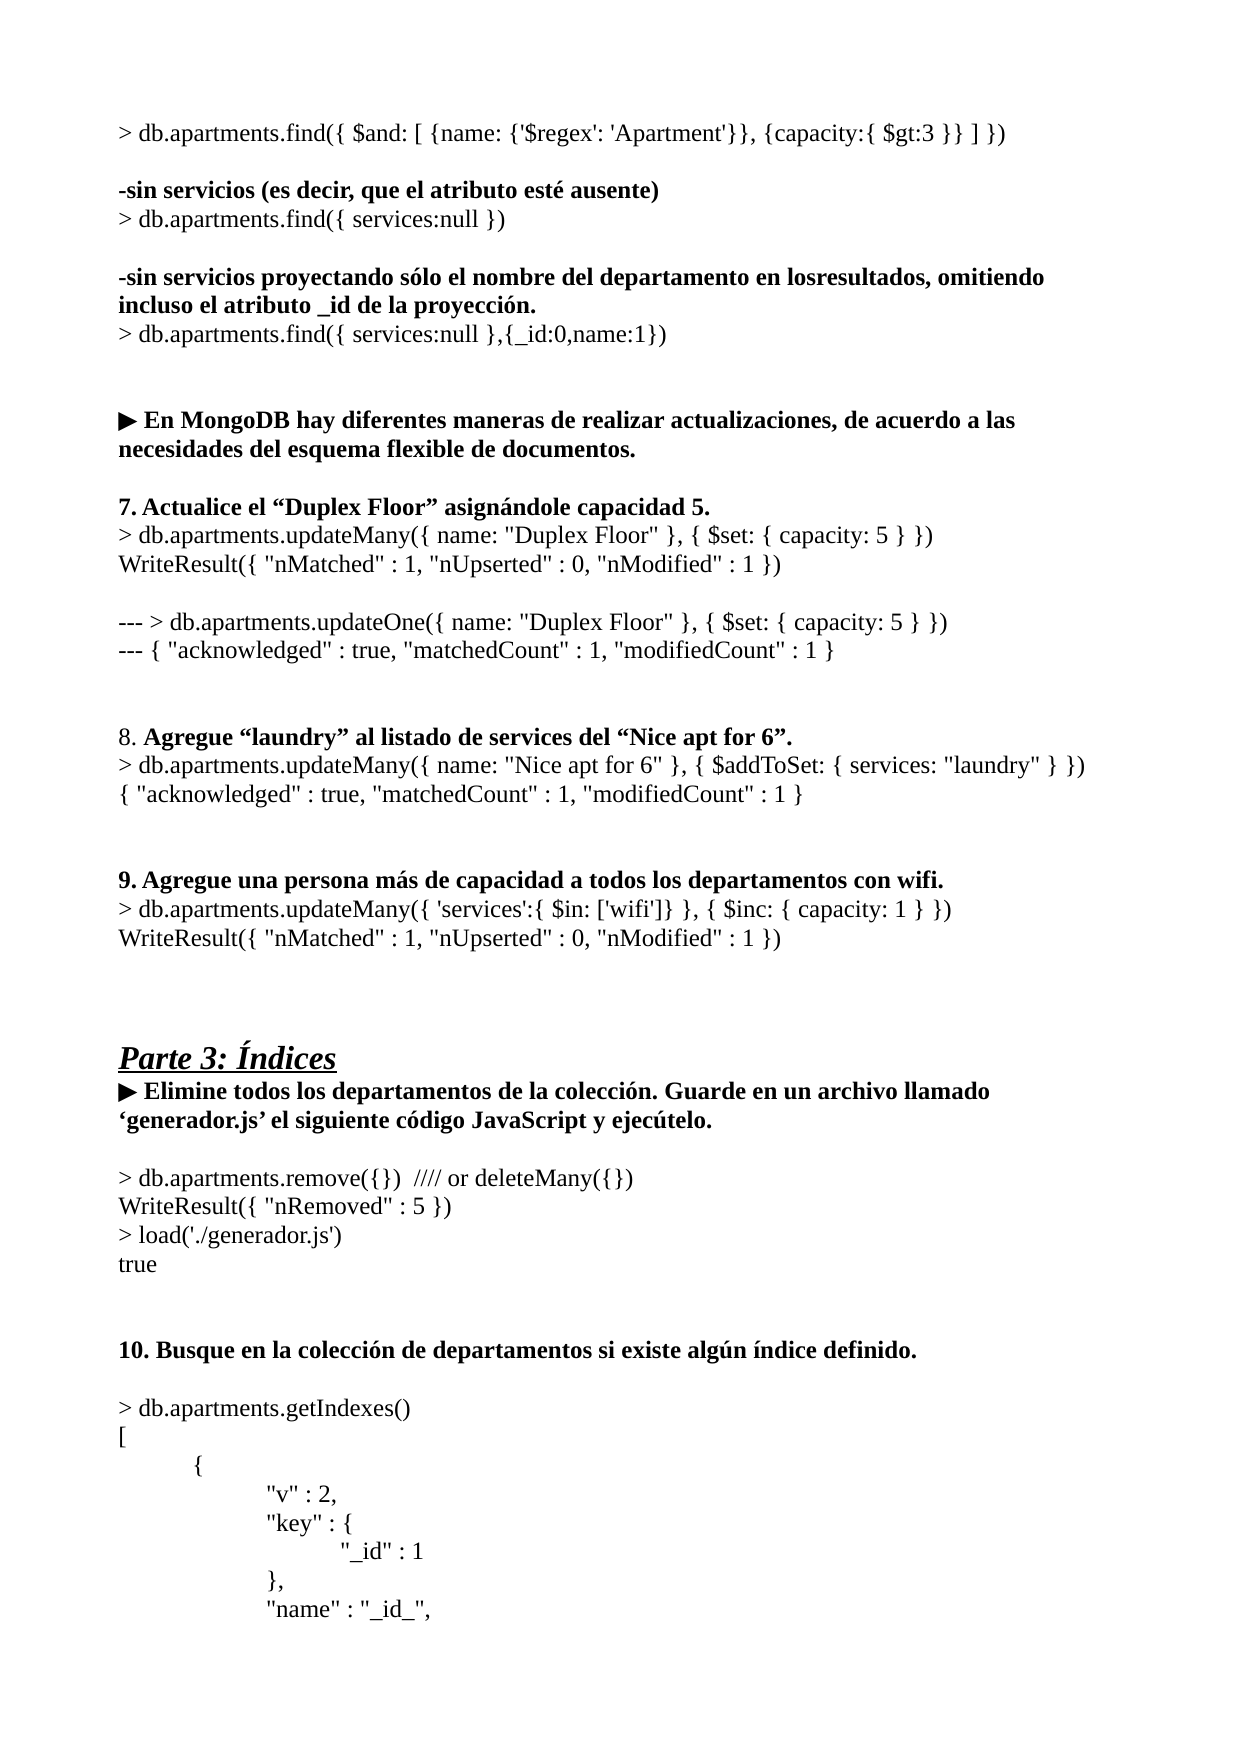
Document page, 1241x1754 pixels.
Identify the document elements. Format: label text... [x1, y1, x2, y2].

text 10. Busque en la colección de departamentos si existe algún índice definido. [118, 1335, 1122, 1364]
text > db.apartments.find({ $and: [ {name: {'$regex': 'Apartment'}}, {capacity:{ $gt:3 }} ] }) [118, 118, 1122, 147]
text { "acknowledged" : true, "matchedCount" : 1, "modifiedCount" : 1 } [118, 779, 1122, 808]
text [ [118, 1421, 1122, 1450]
text -sin servicios (es decir, que el atributo esté ausente) [118, 176, 1122, 204]
text 9. Agregue una persona más de capacidad a todos los departamentos con wifi. [118, 866, 1122, 894]
text --- > db.apartments.updateOne({ name: "Duplex Floor" }, { $set: { capacity: 5 } }) [118, 607, 1122, 636]
text WriteResult({ "nMatched" : 1, "nUpserted" : 0, "nModified" : 1 }) [118, 923, 1122, 952]
text > load('./generador.js') [118, 1220, 1122, 1249]
text > db.apartments.remove({}) //// or deleteMany({}) [118, 1163, 1122, 1191]
text { [118, 1450, 1122, 1479]
text WriteResult({ "nMatched" : 1, "nUpserted" : 0, "nModified" : 1 }) [118, 549, 1122, 578]
text -sin servicios proyectando sólo el nombre del departamento en losresultados, omitiendo incluso el atributo _id de la proyección. [118, 262, 1122, 319]
text true [118, 1249, 1122, 1278]
text > db.apartments.getIndexes() [118, 1393, 1122, 1421]
text WriteResult({ "nRemoved" : 5 }) [118, 1191, 1122, 1220]
text Parte 3: Índices [118, 1038, 1122, 1076]
text ▶︎ En MongoDB hay diferentes maneras de realizar actualizaciones, de acuerdo a las necesidades del esquema flexible de documentos. [118, 406, 1122, 463]
text }, [118, 1565, 1122, 1594]
text ▶︎ Elimine todos los departamentos de la colección. Guarde en un archivo llamado ‘generador.js’ el siguiente código JavaScript y ejecútelo. [118, 1076, 1122, 1134]
text > db.apartments.updateMany({ name: "Nice apt for 6" }, { $addToSet: { services: "laundry" } }) [118, 751, 1122, 779]
text > db.apartments.updateMany({ name: "Duplex Floor" }, { $set: { capacity: 5 } }) [118, 521, 1122, 549]
text --- { "acknowledged" : true, "matchedCount" : 1, "modifiedCount" : 1 } [118, 636, 1122, 664]
text 7. Actualice el “Duplex Floor” asignándole capacidad 5. [118, 492, 1122, 521]
text "v" : 2, [118, 1479, 1122, 1508]
text > db.apartments.find({ services:null }) [118, 204, 1122, 233]
text > db.apartments.updateMany({ 'services':{ $in: ['wifi']} }, { $inc: { capacity: 1 } }) [118, 894, 1122, 923]
text "key" : { [118, 1508, 1122, 1536]
text "_id" : 1 [118, 1536, 1122, 1565]
text > db.apartments.find({ services:null },{_id:0,name:1}) [118, 319, 1122, 348]
text 8. Agregue “laundry” al listado de services del “Nice apt for 6”. [118, 722, 1122, 751]
text "name" : "_id_", [118, 1594, 1122, 1623]
